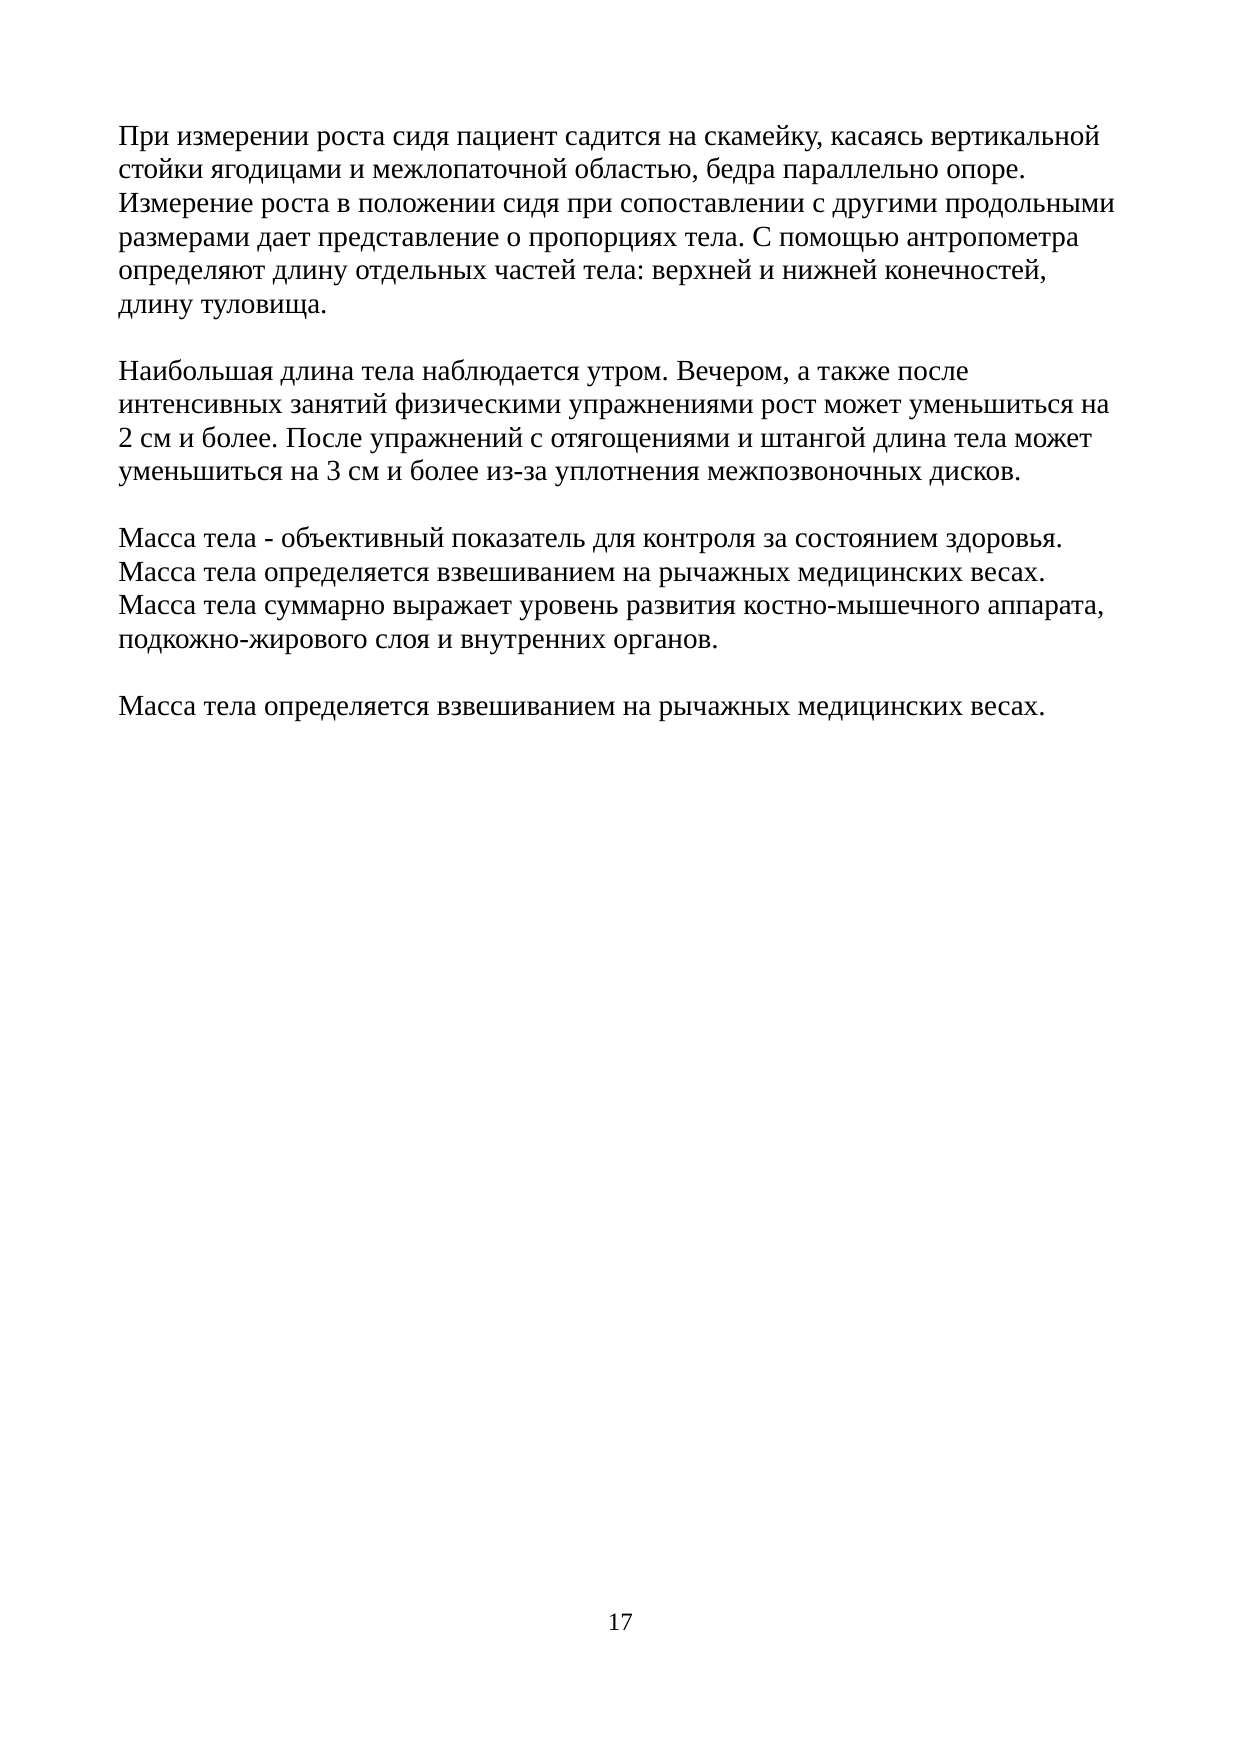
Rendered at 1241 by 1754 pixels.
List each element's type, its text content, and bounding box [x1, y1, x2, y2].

subtitle При измерении роста сидя пациент садится на скамейку, касаясь вертикальной стойки ягодицами и межлопаточной областью, бедра параллельно опоре. Измерение роста в положении сидя при сопоставлении с другими продольными размерами дает представление о пропорциях тела. С помощью антропометра определяют длину отдельных частей тела: верхней и нижней конечностей, длину туловища. [118, 118, 1122, 319]
subtitle Масса тела - объективный показатель для контроля за состоянием здоровья. Масса тела определяется взвешиванием на рычажных медицинских весах. Масса тела суммарно выражает уровень развития костно-мышечного аппарата, подкожно-жирового слоя и внутренних органов. [118, 520, 1122, 654]
subtitle Наибольшая длина тела наблюдается утром. Вечером, а также после интенсивных занятий физическими упражнениями рост может уменьшиться на 2 см и более. После упражнений с отягощениями и штангой длина тела может уменьшиться на 3 см и более из-за уплотнения межпозвоночных дисков. [118, 353, 1122, 487]
subtitle Масса тела определяется взвешиванием на рычажных медицинских весах. [118, 688, 1122, 721]
